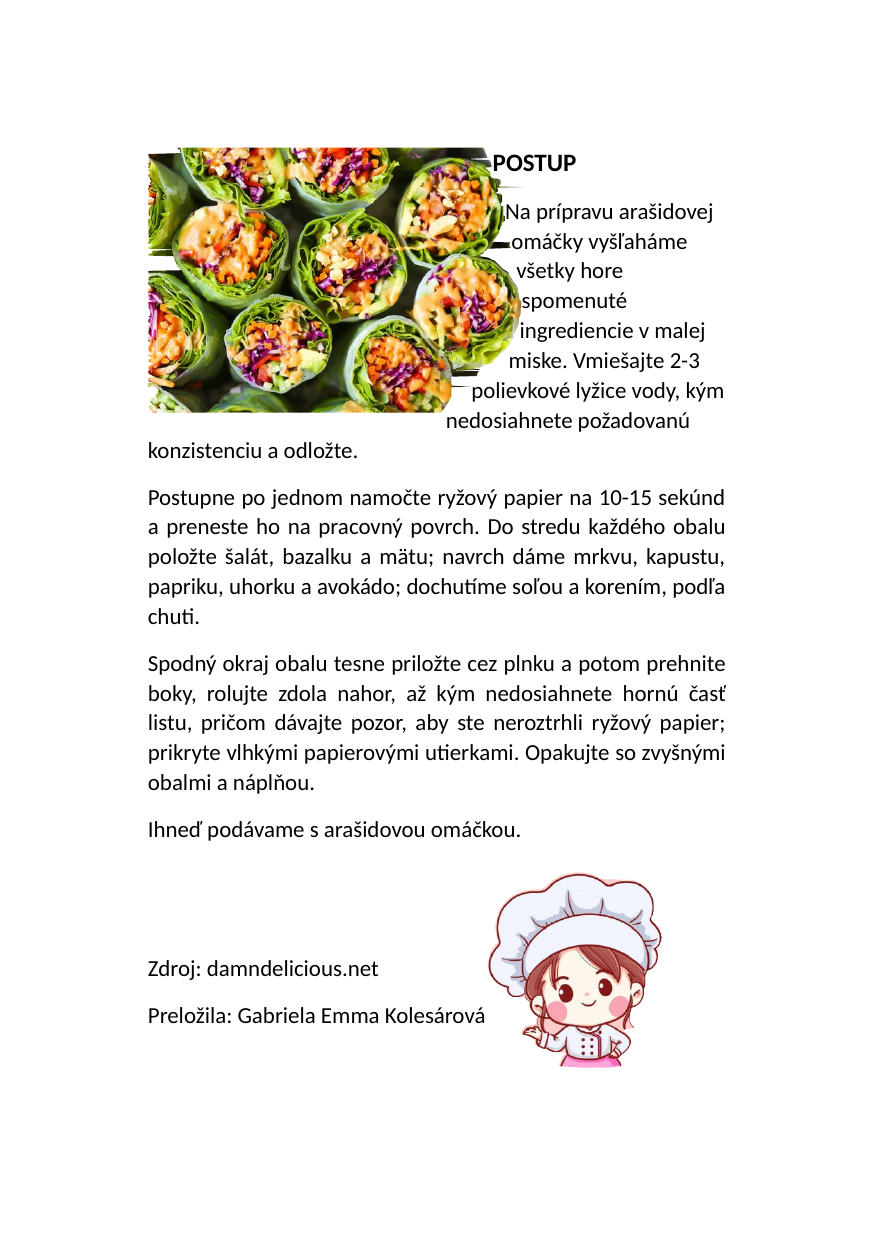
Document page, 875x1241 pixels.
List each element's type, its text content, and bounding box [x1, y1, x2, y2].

text Zdroj: damndelicious.net [148, 954, 495, 983]
text Spodný okraj obalu tesne priložte cez plnku a potom prehnite boky, rolujte zdola nahor, až kým nedosiahnete hornú časť listu, pričom dávajte pozor, aby ste neroztrhli ryžový papier; prikryte vlhkými papierovými utierkami. Opakujte so zvyšnými obalmi a náplňou. [148, 649, 726, 796]
text Na prípravu arašidovej omáčky vyšľaháme všetky hore spomenuté ingrediencie v malej miske. Vmiešajte 2-3 polievkové lyžice vody, kým nedosiahnete požadovanú konzistenciu a odložte. [148, 197, 726, 464]
text Postupne po jednom namočte ryžový papier na 10-15 sekúnd a preneste ho na pracovný povrch. Do stredu každého obalu položte šalát, bazalku a mätu; navrch dáme mrkvu, kapustu, papriku, uhorku a avokádo; dochutíme soľou a korením, podľa chuti. [148, 483, 726, 630]
text POSTUP [485, 148, 726, 178]
text Ihneď podávame s arašidovou omáčkou. [148, 815, 726, 843]
text [148, 148, 180, 153]
text [646, 954, 726, 983]
text [630, 1001, 726, 1029]
text Preložila: Gabriela Emma Kolesárová [148, 1001, 536, 1029]
